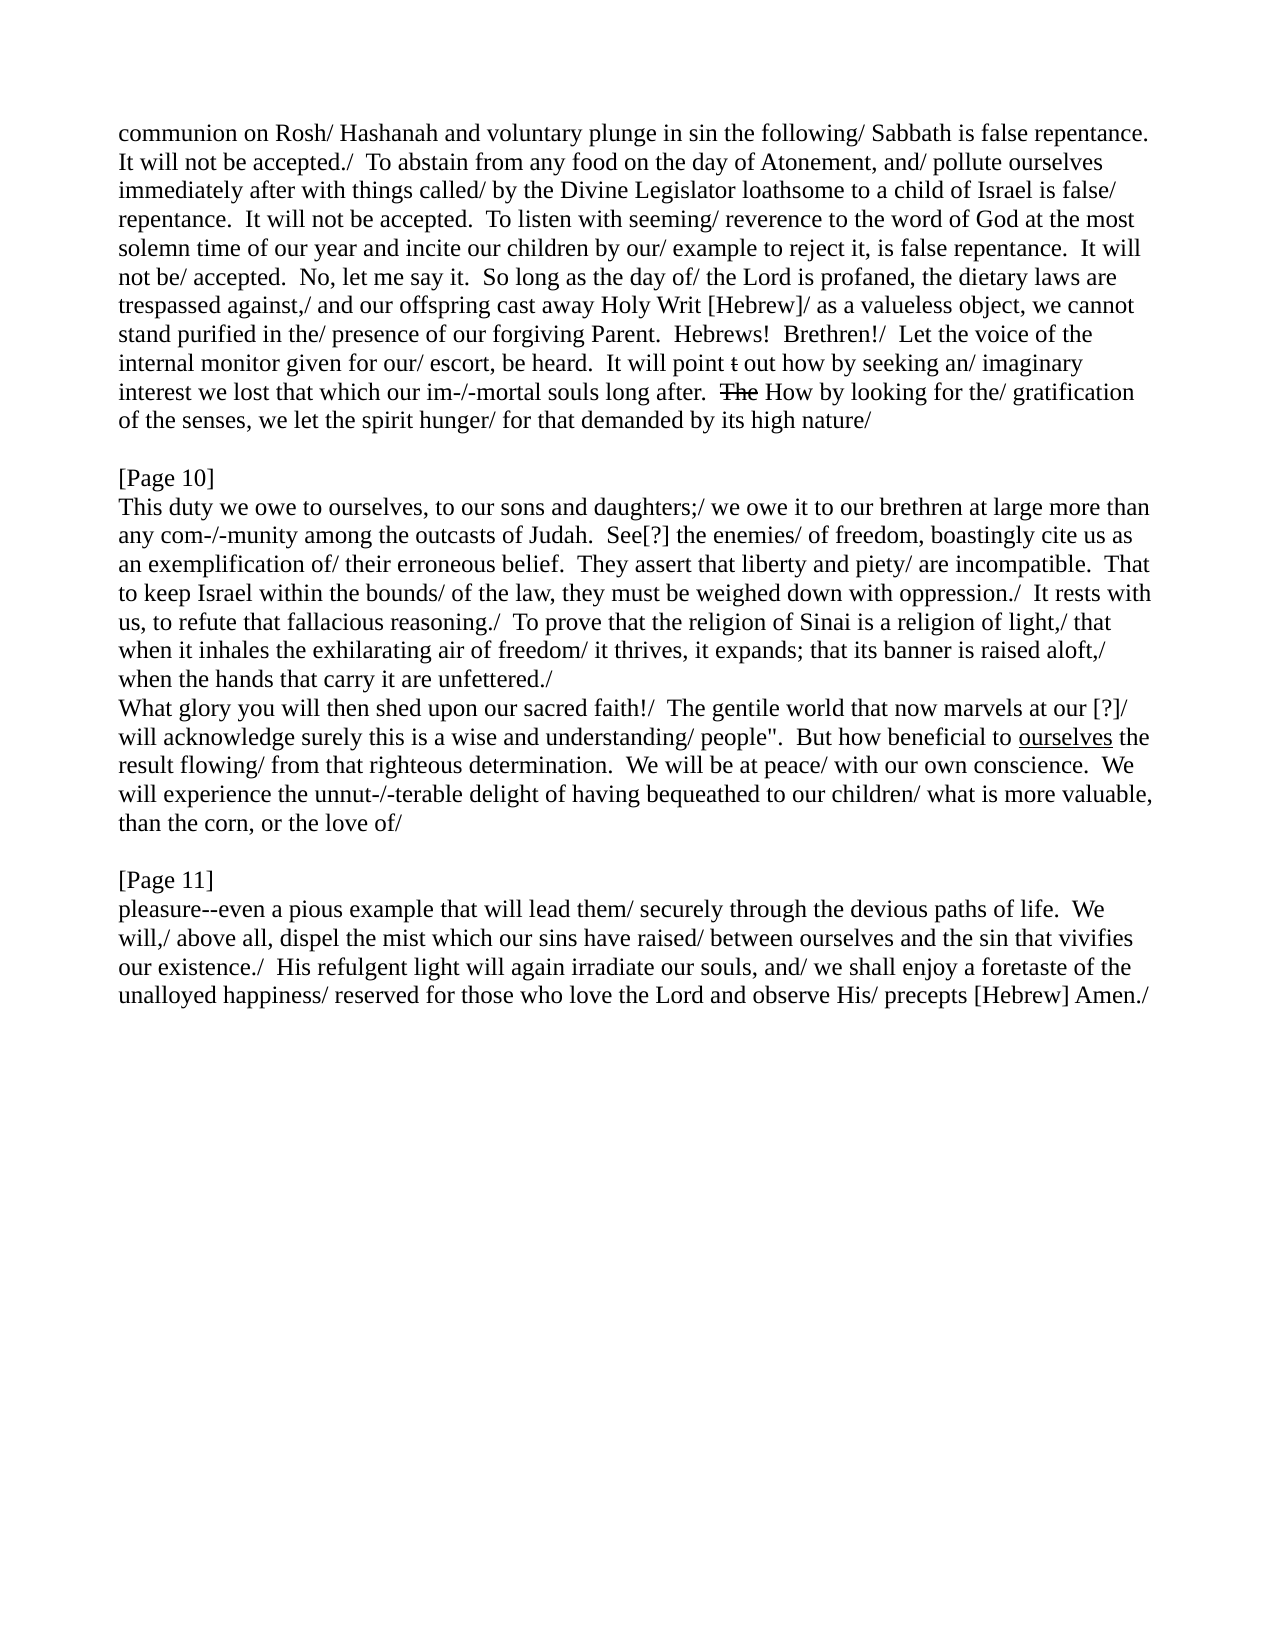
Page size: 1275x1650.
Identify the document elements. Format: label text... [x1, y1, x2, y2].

text What glory you will then shed upon our sacred faith!/ The gentile world that now marvels at our [?]/ will acknowledge surely this is a wise and understanding/ people". But how beneficial to ourselves the result flowing/ from that righteous determination. We will be at peace/ with our own conscience. We will experience the unnut-/-terable delight of having bequeathed to our children/ what is more valuable, than the corn, or the love of/ [118, 693, 1157, 837]
text communion on Rosh/ Hashanah and voluntary plunge in sin the following/ Sabbath is false repentance. It will not be accepted./ To abstain from any food on the day of Atonement, and/ pollute ourselves immediately after with things called/ by the Divine Legislator loathsome to a child of Israel is false/ repentance. It will not be accepted. To listen with seeming/ reverence to the word of God at the most solemn time of our year and incite our children by our/ example to reject it, is false repentance. It will not be/ accepted. No, let me say it. So long as the day of/ the Lord is profaned, the dietary laws are trespassed against,/ and our offspring cast away Holy Writ [Hebrew]/ as a valueless object, we cannot stand purified in the/ presence of our forgiving Parent. Hebrews! Brethren!/ Let the voice of the internal monitor given for our/ escort, be heard. It will point t out how by seeking an/ imaginary interest we lost that which our im-/-mortal souls long after. The How by looking for the/ gratification of the senses, we let the spirit hunger/ for that demanded by its high nature/ [118, 118, 1157, 434]
text [Page 10] [118, 463, 1157, 492]
text This duty we owe to ourselves, to our sons and daughters;/ we owe it to our brethren at large more than any com-/-munity among the outcasts of Judah. See[?] the enemies/ of freedom, boastingly cite us as an exemplification of/ their erroneous belief. They assert that liberty and piety/ are incompatible. That to keep Israel within the bounds/ of the law, they must be weighed down with oppression./ It rests with us, to refute that fallacious reasoning./ To prove that the religion of Sinai is a religion of light,/ that when it inhales the exhilarating air of freedom/ it thrives, it expands; that its banner is raised aloft,/ when the hands that carry it are unfettered./ [118, 492, 1157, 693]
text pleasure--even a pious example that will lead them/ securely through the devious paths of life. We will,/ above all, dispel the mist which our sins have raised/ between ourselves and the sin that vivifies our existence./ His refulgent light will again irradiate our souls, and/ we shall enjoy a foretaste of the unalloyed happiness/ reserved for those who love the Lord and observe His/ precepts [Hebrew] Amen./ [118, 894, 1157, 1009]
text [Page 11] [118, 866, 1157, 894]
